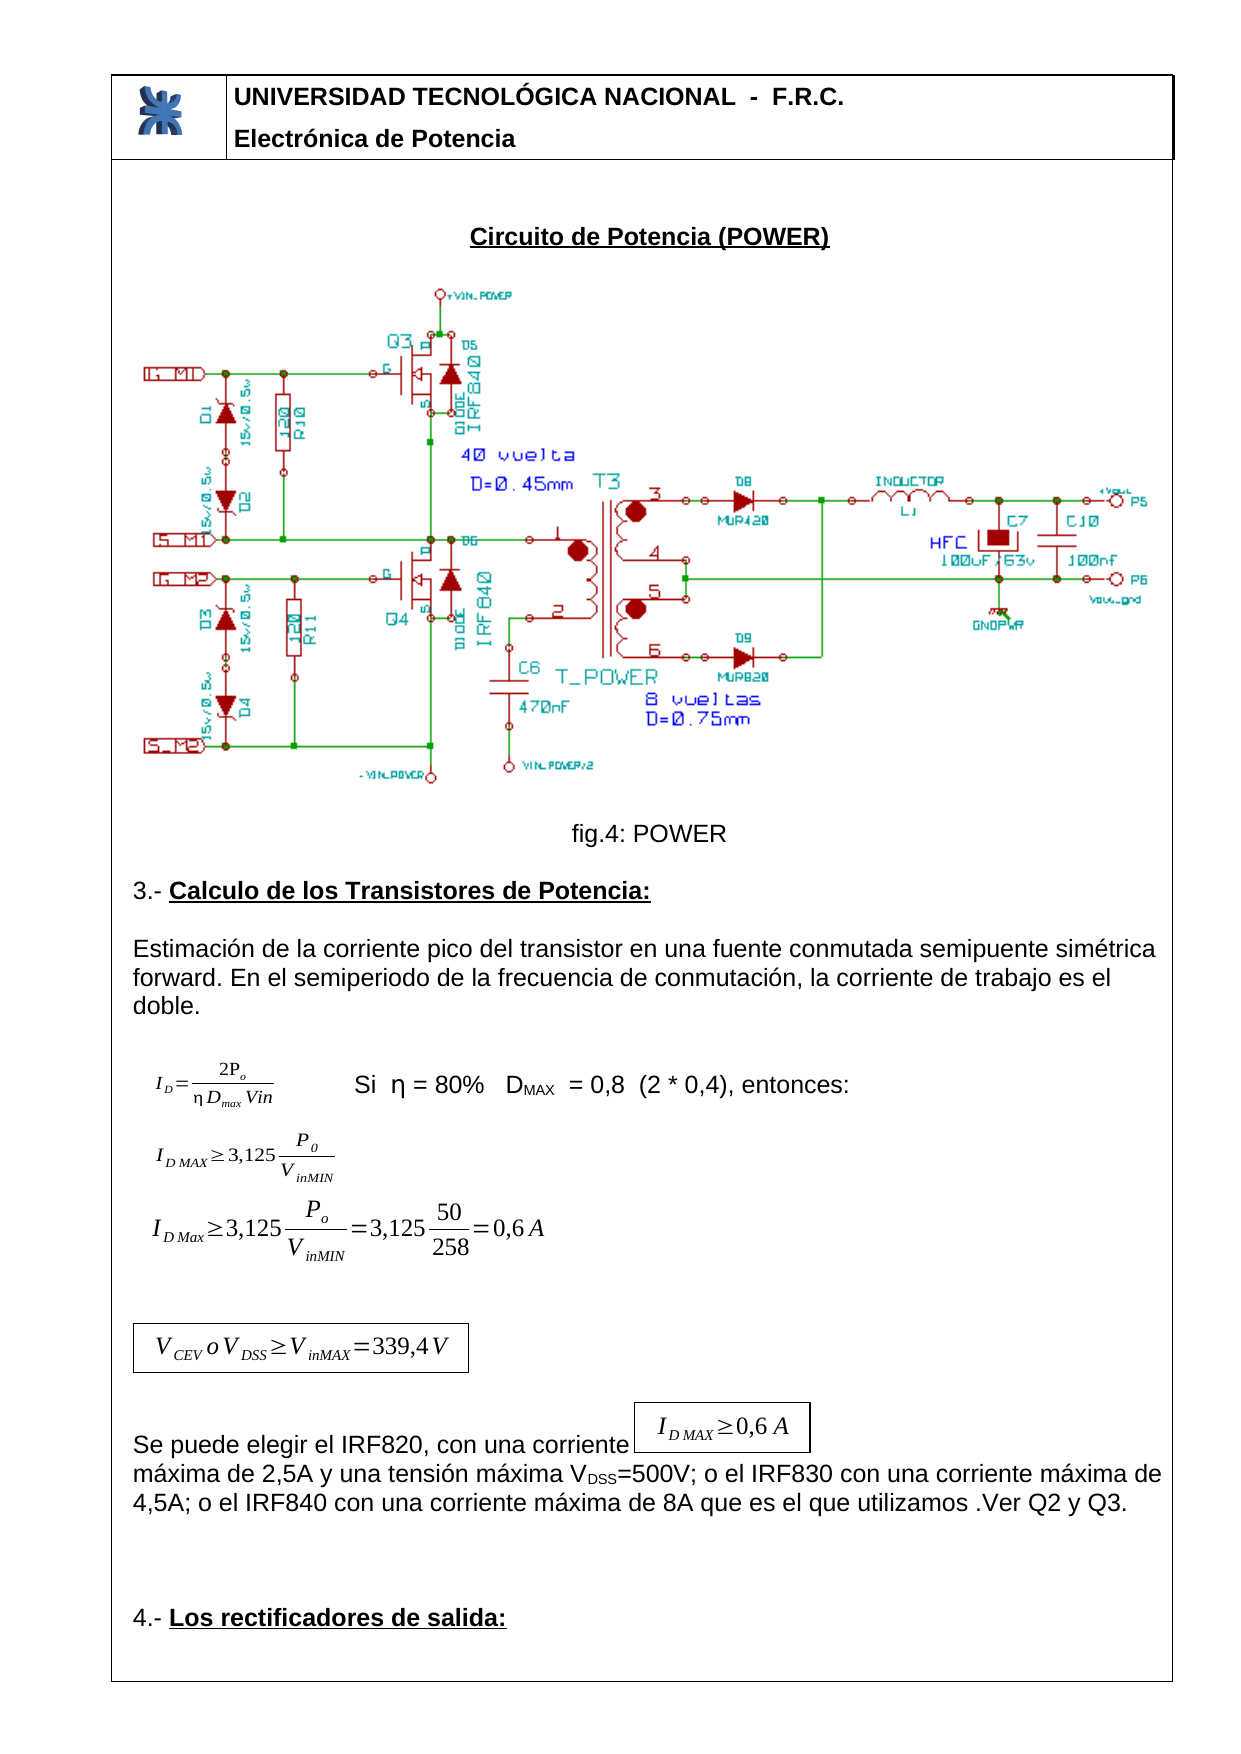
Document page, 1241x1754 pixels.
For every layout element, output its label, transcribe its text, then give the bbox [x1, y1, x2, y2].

text Estimación de la corriente pico del transistor en una fuente conmutada semipuente simétrica forward. En el semiperiodo de la frecuencia de conmutación, la corriente de trabajo es el doble. [133, 934, 1166, 1020]
text Circuito de Potencia (POWER) [133, 222, 1166, 250]
text 3.- Calculo de los Transistores de Potencia: [133, 876, 1166, 905]
picture [135, 85, 183, 136]
picture [133, 279, 1165, 790]
text 4.- Los rectificadores de salida: [133, 1603, 1166, 1632]
text Se puede elegir el IRF820, con una corriente máxima de 2,5A y una tensión máxima VDSS=500V; o el IRF830 con una corriente máxima de 4,5A; o el IRF840 con una corriente máxima de 8A que es el que utilizamos .Ver Q2 y Q3. [133, 1431, 1166, 1517]
text Si η = 80% DMAX = 0,8 (2 * 0,4), entonces: [296, 1049, 1166, 1194]
text fig.4: POWER [133, 819, 1166, 847]
